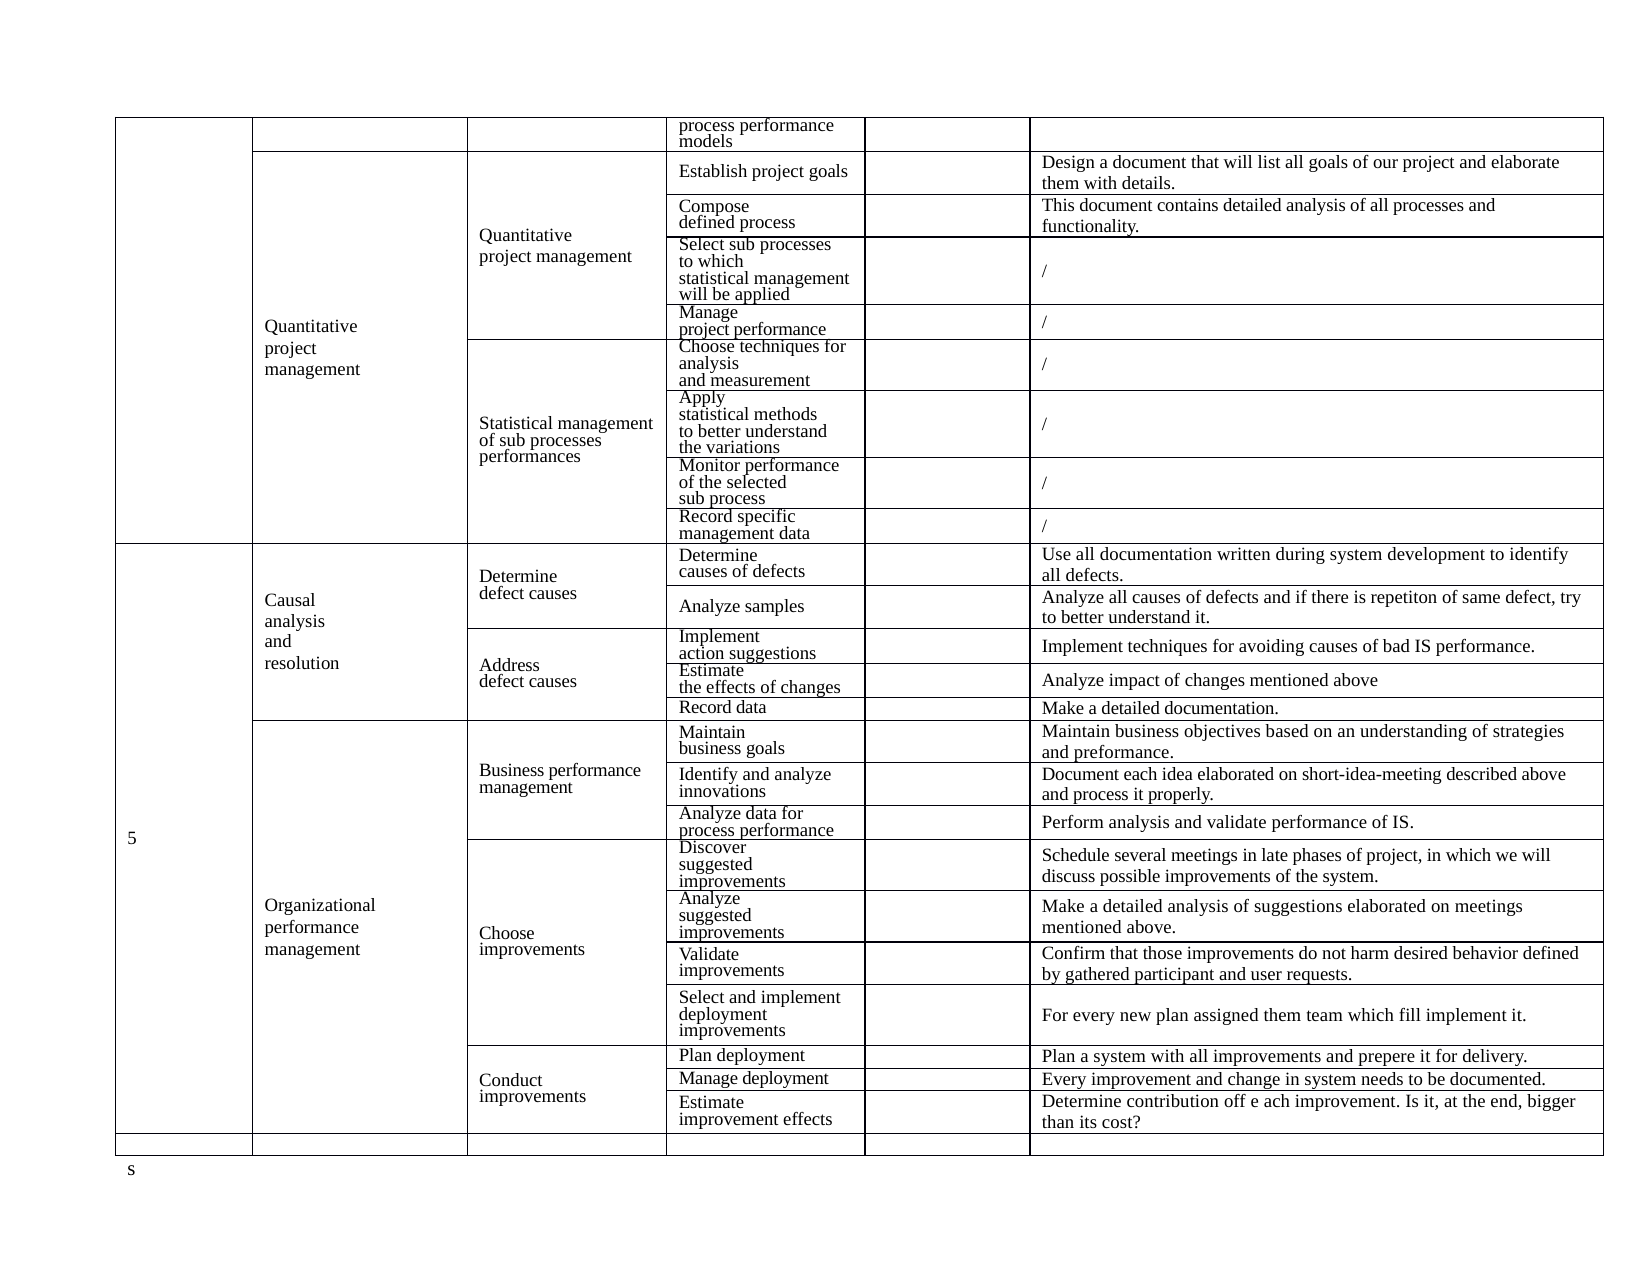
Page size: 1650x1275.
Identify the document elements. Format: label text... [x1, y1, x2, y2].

table_cell Manage deployment [667, 1069, 864, 1090]
table_cell Record specific management data [667, 509, 864, 543]
table_cell [866, 195, 1029, 236]
table_cell Make a detailed documentation. [1031, 698, 1603, 719]
table_cell [866, 664, 1029, 697]
table_cell [866, 458, 1029, 508]
table_cell [866, 1046, 1029, 1067]
table_cell Discover suggested improvements [667, 840, 864, 890]
table_cell For every new plan assigned them team which fill implement it. [1031, 985, 1603, 1045]
table_cell Monitor performance of the selected sub process [667, 458, 864, 508]
table_cell Select sub processes to which statistical management will be applied [667, 238, 864, 304]
table_cell Quantitative project management [468, 152, 666, 338]
table_cell Analyze samples [667, 586, 864, 628]
table_cell Implement action suggestions [667, 629, 864, 662]
table_cell [116, 118, 252, 543]
table_cell Analyze suggested improvements [667, 891, 864, 941]
table_cell / [1031, 509, 1603, 543]
table_cell Analyze impact of changes mentioned above [1031, 664, 1603, 697]
table_cell Choose improvements [468, 840, 666, 1045]
table_cell 5 [116, 544, 252, 1133]
table_cell [866, 152, 1029, 194]
table_cell [1031, 118, 1603, 151]
table_cell / [1031, 238, 1603, 304]
table_cell [667, 1134, 864, 1155]
table_cell Business performance management [468, 721, 666, 839]
table_cell [866, 340, 1029, 389]
table_cell [866, 629, 1029, 662]
table_cell Design a document that will list all goals of our project and elaborate them with details. [1031, 152, 1603, 194]
table_cell [866, 891, 1029, 941]
table_cell Determine defect causes [468, 544, 666, 628]
table_cell Every improvement and change in system needs to be documented. [1031, 1069, 1603, 1090]
table_cell Record data [667, 698, 864, 719]
table_cell Implement techniques for avoiding causes of bad IS performance. [1031, 629, 1603, 662]
table_cell Causal analysis and resolution [253, 544, 467, 719]
table_cell / [1031, 305, 1603, 338]
table_cell Select and implement deployment improvements [667, 985, 864, 1045]
table_cell Choose techniques for analysis and measurement [667, 340, 864, 389]
table_cell Analyze data for process performance [667, 806, 864, 839]
table_cell Confirm that those improvements do not harm desired behavior defined by gathered participant and user requests. [1031, 943, 1603, 984]
table_cell [866, 806, 1029, 839]
table_cell Apply statistical methods to better understand the variations [667, 391, 864, 457]
table_cell Establish project goals [667, 152, 864, 194]
table_cell Statistical management of sub processes performances [468, 340, 666, 543]
table_cell [116, 1134, 252, 1155]
table_cell [866, 1091, 1029, 1133]
table_cell Make a detailed analysis of suggestions elaborated on meetings mentioned above. [1031, 891, 1603, 941]
table_cell [866, 238, 1029, 304]
table_cell Manage project performance [667, 305, 864, 338]
table_cell [866, 1134, 1029, 1155]
table_cell Organizational performance management [253, 721, 467, 1133]
table_cell Address defect causes [468, 629, 666, 719]
table_cell This document contains detailed analysis of all processes and functionality. [1031, 195, 1603, 236]
table_cell [866, 943, 1029, 984]
table_cell Analyze all causes of defects and if there is repetiton of same defect, try to better understand it. [1031, 586, 1603, 628]
table_cell process performance models [667, 118, 864, 151]
table_cell Identify and analyze innovations [667, 763, 864, 805]
table_cell [866, 118, 1029, 151]
table_cell [866, 721, 1029, 762]
table_cell [253, 118, 467, 151]
table_cell Plan deployment [667, 1046, 864, 1067]
text s [127, 1156, 1617, 1180]
table_cell [866, 509, 1029, 543]
table_cell [866, 305, 1029, 338]
table_cell Validate improvements [667, 943, 864, 984]
table_cell [468, 1134, 666, 1155]
table_cell Conduct improvements [468, 1046, 666, 1133]
table_cell [866, 544, 1029, 585]
table_cell [866, 391, 1029, 457]
table_cell [468, 118, 666, 151]
table_cell [866, 698, 1029, 719]
table_cell [866, 586, 1029, 628]
table_cell / [1031, 391, 1603, 457]
table_cell Estimate improvement effects [667, 1091, 864, 1133]
table_cell [253, 1134, 467, 1155]
table_cell Quantitative project management [253, 152, 467, 543]
table_cell Schedule several meetings in late phases of project, in which we will discuss possible improvements of the system. [1031, 840, 1603, 890]
table_cell [866, 1069, 1029, 1090]
table_cell / [1031, 340, 1603, 389]
table_cell [866, 840, 1029, 890]
table_cell Use all documentation written during system development to identify all defects. [1031, 544, 1603, 585]
table_cell [1031, 1134, 1603, 1155]
table_cell Document each idea elaborated on short-idea-meeting described above and process it properly. [1031, 763, 1603, 805]
table_cell Determine causes of defects [667, 544, 864, 585]
table_cell Determine contribution off e ach improvement. Is it, at the end, bigger than its cost? [1031, 1091, 1603, 1133]
table_cell Maintain business goals [667, 721, 864, 762]
table_cell Plan a system with all improvements and prepere it for delivery. [1031, 1046, 1603, 1067]
table_cell Estimate the effects of changes [667, 664, 864, 697]
table_cell Compose defined process [667, 195, 864, 236]
table_cell / [1031, 458, 1603, 508]
table_cell [866, 763, 1029, 805]
table_cell Perform analysis and validate performance of IS. [1031, 806, 1603, 839]
table_cell Maintain business objectives based on an understanding of strategies and preformance. [1031, 721, 1603, 762]
table_cell [866, 985, 1029, 1045]
